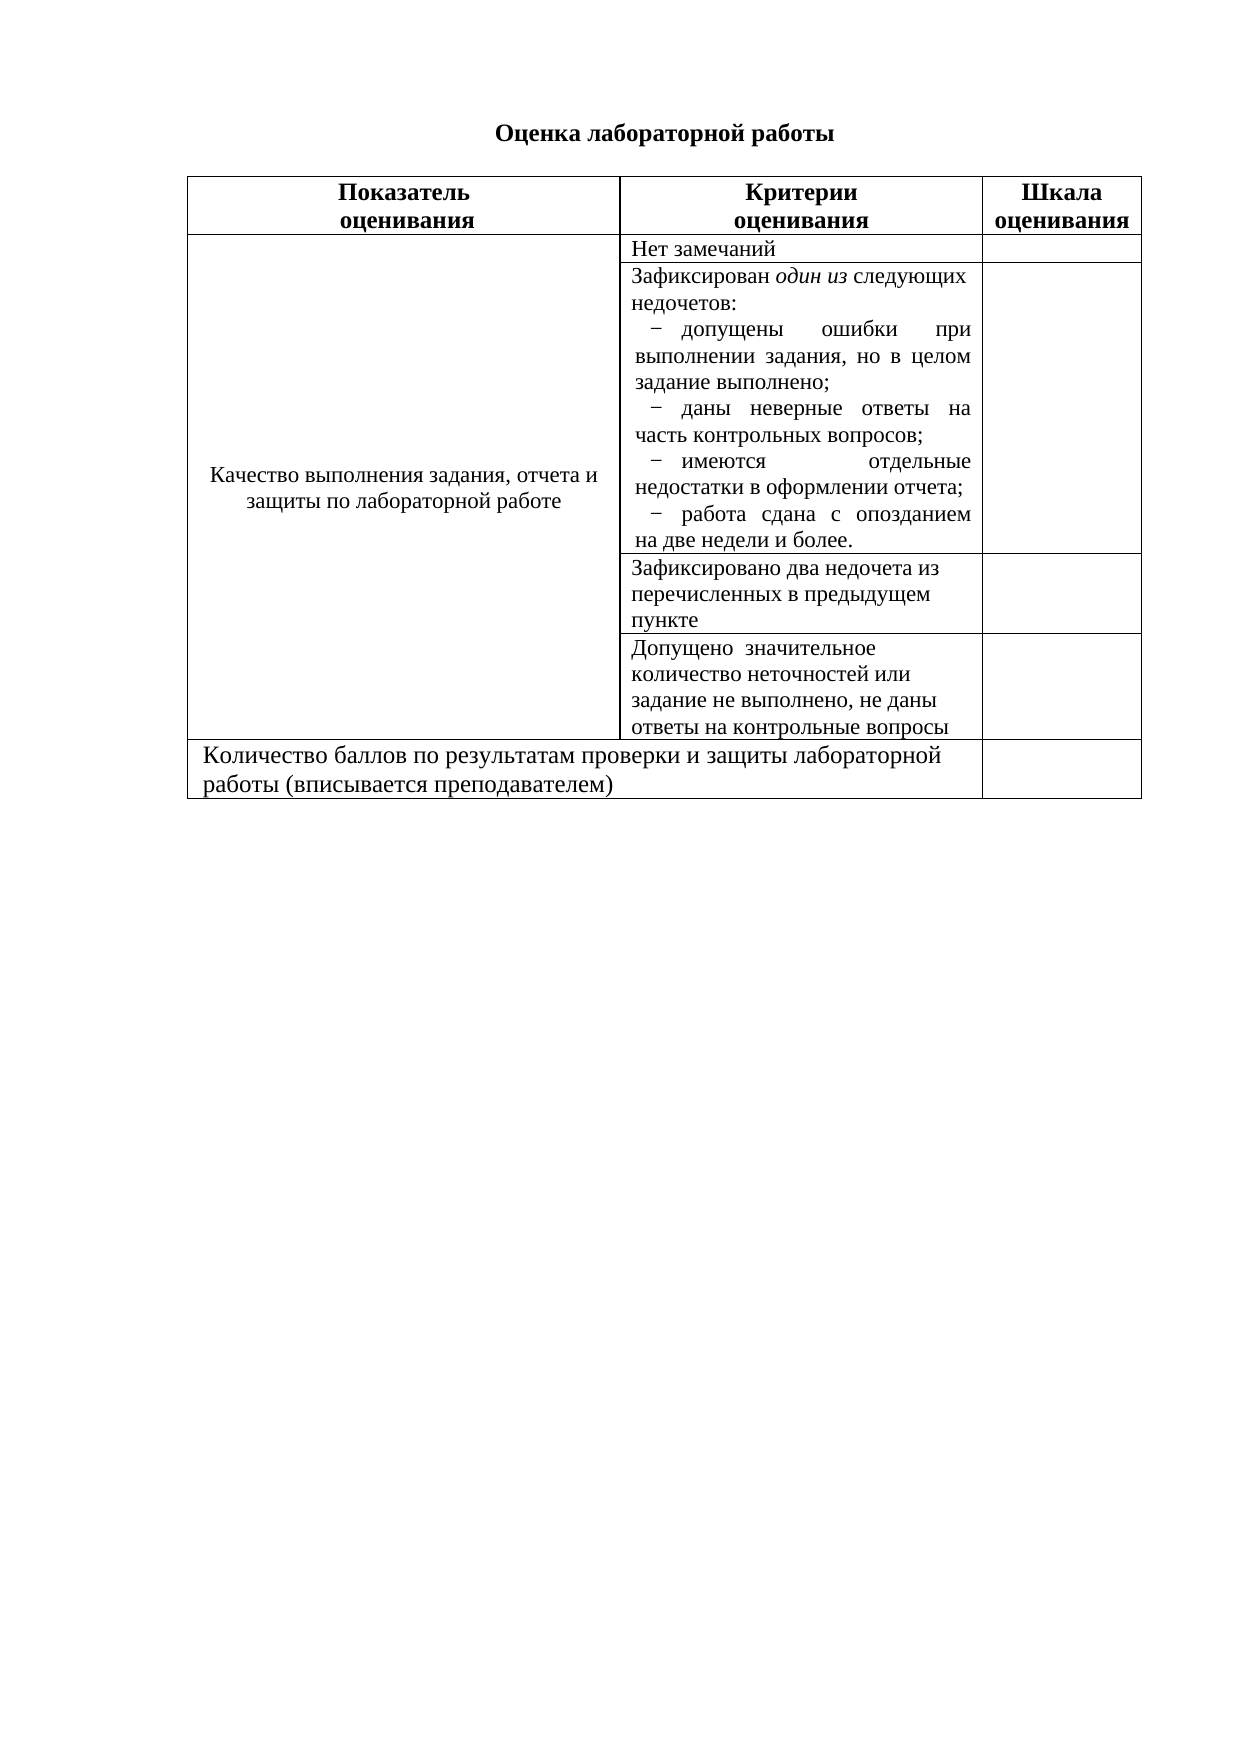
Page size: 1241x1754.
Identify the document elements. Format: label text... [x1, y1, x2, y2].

table_header Показатель оценивания [188, 177, 619, 234]
table_cell [983, 235, 1141, 262]
table_cell [983, 554, 1141, 633]
table_cell Зафиксирован один из следующих недочетов: допущены ошибки при выполнении задания, но в целом задание выполнено; даны неверные ответы на часть контрольных вопросов; имеются отдельные недостатки в оформлении отчета; работа сдана с опозданием на две недели и более. [621, 263, 982, 552]
text Оценка лабораторной работы [177, 118, 1152, 147]
table_cell Нет замечаний [621, 235, 982, 262]
table_cell [983, 740, 1141, 798]
table_header Шкала оценивания [983, 177, 1141, 234]
table_cell Зафиксировано два недочета из перечисленных в предыдущем пункте [621, 554, 982, 633]
table_cell [983, 263, 1141, 552]
table_header Критерии оценивания [621, 177, 982, 234]
table_cell Допущено значительное количество неточностей или задание не выполнено, не даны ответы на контрольные вопросы [621, 634, 982, 739]
table_cell Качество выполнения задания, отчета и защиты по лабораторной работе [188, 235, 619, 739]
table_cell Количество баллов по результатам проверки и защиты лабораторной работы (вписывается преподавателем) [188, 740, 982, 798]
table_cell [983, 634, 1141, 739]
